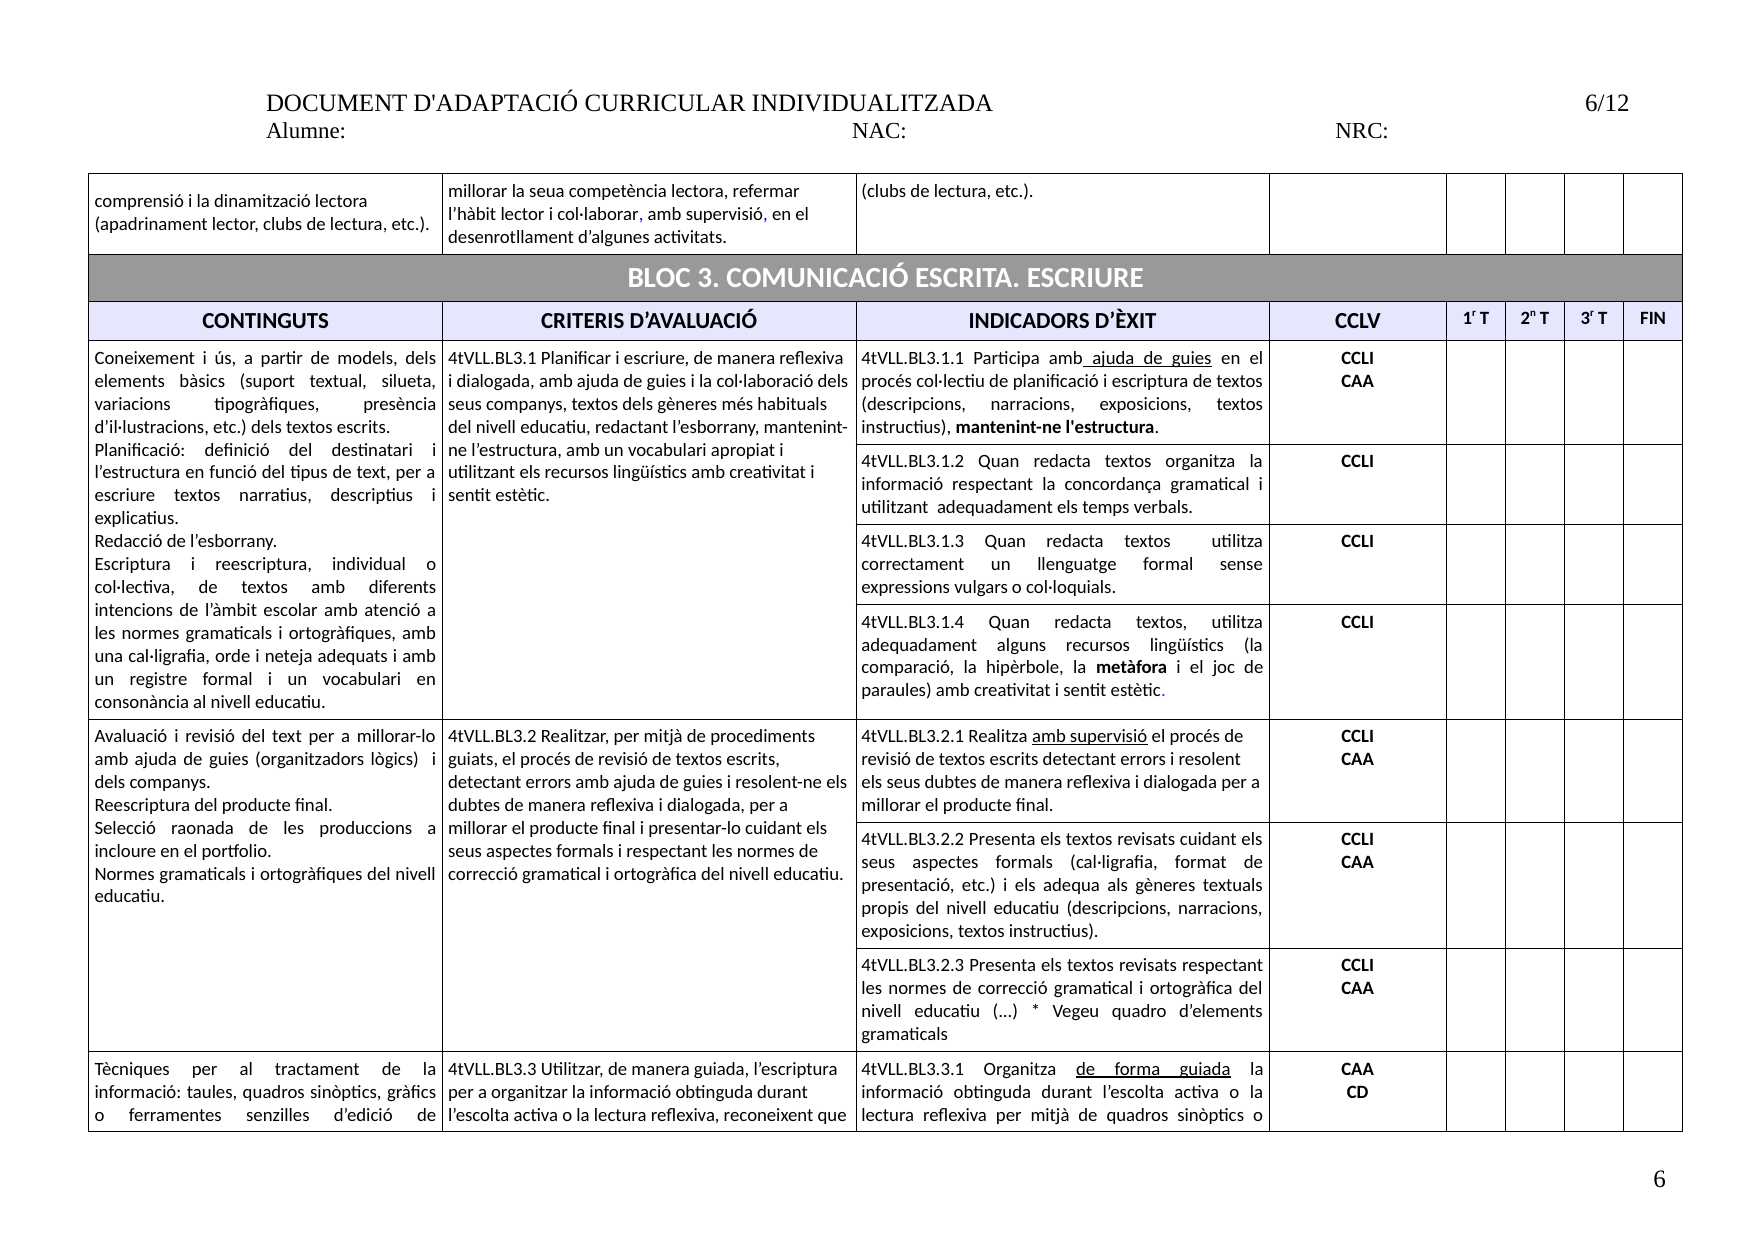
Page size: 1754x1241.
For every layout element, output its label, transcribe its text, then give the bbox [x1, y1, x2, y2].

table_cell CCLI CAA [1270, 949, 1446, 1051]
table_cell [1447, 720, 1505, 822]
table_cell [1565, 1052, 1623, 1131]
table_cell [1624, 174, 1682, 253]
table_cell [1506, 823, 1564, 948]
table_cell 4tVLL.BL3.1.3 Quan redacta textos utilitza correctament un llenguatge formal sense expressions vulgars o col·loquials. [857, 525, 1269, 604]
table_cell 3r T [1565, 302, 1623, 340]
table_cell 4tVLL.BL3.2.1 Realitza amb supervisió el procés de revisió de textos escrits detectant errors i resolent els seus dubtes de manera reflexiva i dialogada per a millorar el producte final. [857, 720, 1269, 822]
table_cell 4tVLL.BL3.2.2 Presenta els textos revisats cuidant els seus aspectes formals (cal·ligrafia, format de presentació, etc.) i els adequa als gèneres textuals propis del nivell educatiu (descripcions, narracions, exposicions, textos instructius). [857, 823, 1269, 948]
table_cell BLOC 3. COMUNICACIÓ ESCRITA. ESCRIURE [89, 255, 1682, 301]
table_cell [1624, 525, 1682, 604]
table_cell CAA CD [1270, 1052, 1446, 1131]
table_cell CCLI [1270, 525, 1446, 604]
table_cell [1624, 605, 1682, 718]
table_cell INDICADORS D’ÈXIT [857, 302, 1269, 340]
table_cell [1506, 174, 1564, 253]
table_cell CCLI CAA [1270, 720, 1446, 822]
table_cell CCLI CAA [1270, 823, 1446, 948]
table_cell CCLI CAA [1270, 341, 1446, 443]
table_cell FIN [1624, 302, 1682, 340]
table_cell [1447, 823, 1505, 948]
table_cell 4tVLL.BL3.1 Planificar i escriure, de manera reflexiva i dialogada, amb ajuda de guies i la col·laboració dels seus companys, textos dels gèneres més habituals del nivell educatiu, redactant l’esborrany, mantenint-ne l’estructura, amb un vocabulari apropiat i utilitzant els recursos lingüístics amb creativitat i sentit estètic. [443, 341, 856, 718]
table_cell [1506, 949, 1564, 1051]
table_cell [1447, 525, 1505, 604]
table_cell CCLI [1270, 445, 1446, 524]
table_cell [1565, 174, 1623, 253]
table_cell 4tVLL.BL3.3.1 Organitza de forma guiada la informació obtinguda durant l’escolta activa o la lectura reflexiva per mitjà de quadros sinòptics o [857, 1052, 1269, 1131]
table_cell Coneixement i ús, a partir de models, dels elements bàsics (suport textual, silueta, variacions tipogràfiques, presència d’il·lustracions, etc.) dels textos escrits. Planificació: definició del destinatari i l’estructura en funció del tipus de text, per a escriure textos narratius, descriptius i explicatius. Redacció de l’esborrany. Escriptura i reescriptura, individual o col·lectiva, de textos amb diferents intencions de l’àmbit escolar amb atenció a les normes gramaticals i ortogràfiques, amb una cal·ligrafia, orde i neteja adequats i amb un registre formal i un vocabulari en consonància al nivell educatiu. [89, 341, 442, 718]
table_cell [1624, 341, 1682, 443]
table_cell [1565, 720, 1623, 822]
table_cell [1565, 445, 1623, 524]
table_cell [1447, 341, 1505, 443]
table_cell 4tVLL.BL3.1.1 Participa amb ajuda de guies en el procés col·lectiu de planificació i escriptura de textos (descripcions, narracions, exposicions, textos instructius), mantenint-ne l'estructura. [857, 341, 1269, 443]
table_cell [1506, 525, 1564, 604]
table_cell [1624, 823, 1682, 948]
table_cell [1624, 1052, 1682, 1131]
table_cell CONTINGUTS [89, 302, 442, 340]
table_cell [1447, 1052, 1505, 1131]
table_cell millorar la seua competència lectora, refermar l’hàbit lector i col·laborar, amb supervisió, en el desenrotllament d’algunes activitats. [443, 174, 856, 253]
table_cell 4tVLL.BL3.1.4 Quan redacta textos, utilitza adequadament alguns recursos lingüístics (la comparació, la hipèrbole, la metàfora i el joc de paraules) amb creativitat i sentit estètic. [857, 605, 1269, 718]
table_cell [1447, 445, 1505, 524]
table_cell [1447, 949, 1505, 1051]
table_cell [1506, 341, 1564, 443]
table_cell [1270, 174, 1446, 253]
table_cell 4tVLL.BL3.1.2 Quan redacta textos organitza la informació respectant la concordança gramatical i utilitzant adequadament els temps verbals. [857, 445, 1269, 524]
table_cell Avaluació i revisió del text per a millorar-lo amb ajuda de guies (organitzadors lògics) i dels companys. Reescriptura del producte final. Selecció raonada de les produccions a incloure en el portfolio. Normes gramaticals i ortogràfiques del nivell educatiu. [89, 720, 442, 1051]
table_cell [1565, 605, 1623, 718]
table_cell [1624, 949, 1682, 1051]
table_cell (clubs de lectura, etc.). [857, 174, 1269, 253]
table_cell 2n T [1506, 302, 1564, 340]
table_cell [1447, 605, 1505, 718]
table_cell [1506, 720, 1564, 822]
table_cell comprensió i la dinamització lectora (apadrinament lector, clubs de lectura, etc.). [89, 174, 442, 253]
table_cell [1506, 605, 1564, 718]
table_cell CCLI [1270, 605, 1446, 718]
table_cell 4tVLL.BL3.2 Realitzar, per mitjà de procediments guiats, el procés de revisió de textos escrits, detectant errors amb ajuda de guies i resolent-ne els dubtes de manera reflexiva i dialogada, per a millorar el producte final i presentar-lo cuidant els seus aspectes formals i respectant les normes de correcció gramatical i ortogràfica del nivell educatiu. [443, 720, 856, 1051]
table_cell CCLV [1270, 302, 1446, 340]
table_cell [1565, 525, 1623, 604]
table_cell [1506, 1052, 1564, 1131]
table_cell [1447, 174, 1505, 253]
table_cell CRITERIS D’AVALUACIÓ [443, 302, 856, 340]
table_cell [1565, 341, 1623, 443]
table_cell [1565, 823, 1623, 948]
table_cell 1r T [1447, 302, 1505, 340]
table_cell [1565, 949, 1623, 1051]
table_cell Tècniques per al tractament de la informació: taules, quadros sinòptics, gràfics o ferramentes senzilles d’edició de [89, 1052, 442, 1131]
table_cell 4tVLL.BL3.2.3 Presenta els textos revisats respectant les normes de correcció gramatical i ortogràfica del nivell educatiu (...) * Vegeu quadro d’elements gramaticals [857, 949, 1269, 1051]
table_cell [1506, 445, 1564, 524]
table_cell [1624, 720, 1682, 822]
table_cell [1624, 445, 1682, 524]
table_cell 4tVLL.BL3.3 Utilitzar, de manera guiada, l’escriptura per a organitzar la informació obtinguda durant l’escolta activa o la lectura reflexiva, reconeixent que [443, 1052, 856, 1131]
